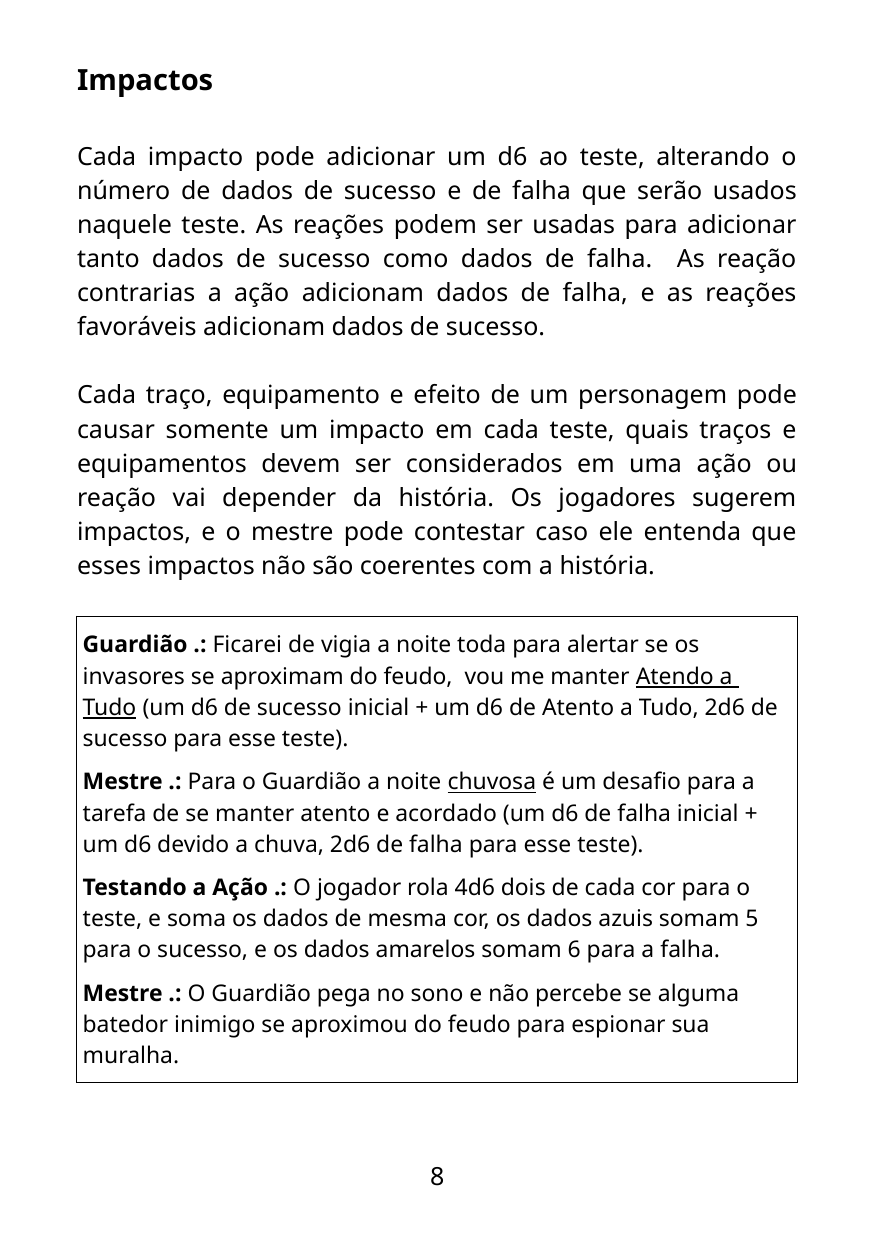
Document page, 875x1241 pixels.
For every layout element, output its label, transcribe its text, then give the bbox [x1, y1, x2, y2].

text Cada impacto pode adicionar um d6 ao teste, alterando o número de dados de sucesso e de falha que serão usados naquele teste. As reações podem ser usadas para adicionar tanto dados de sucesso como dados de falha. As reação contrarias a ação adicionam dados de falha, e as reações favoráveis adicionam dados de sucesso. [77, 139, 797, 343]
table_header Guardião .: Ficarei de vigia a noite toda para alertar se os invasores se aproximam do feudo, vou me manter Atendo a Tudo (um d6 de sucesso inicial + um d6 de Atento a Tudo, 2d6 de sucesso para esse teste). Mestre .: Para o Guardião a noite chuvosa é um desafio para a tarefa de se manter atento e acordado (um d6 de falha inicial + um d6 devido a chuva, 2d6 de falha para esse teste). Testando a Ação .: O jogador rola 4d6 dois de cada cor para o teste, e soma os dados de mesma cor, os dados azuis somam 5 para o sucesso, e os dados amarelos somam 6 para a falha. Mestre .: O Guardião pega no sono e não percebe se alguma batedor inimigo se aproximou do feudo para espionar sua muralha. [77, 617, 797, 1082]
subtitle Impactos [77, 59, 797, 99]
text Cada traço, equipamento e efeito de um personagem pode causar somente um impacto em cada teste, quais traços e equipamentos devem ser considerados em uma ação ou reação vai depender da história. Os jogadores sugerem impactos, e o mestre pode contestar caso ele entenda que esses impactos não são coerentes com a história. [77, 377, 797, 582]
